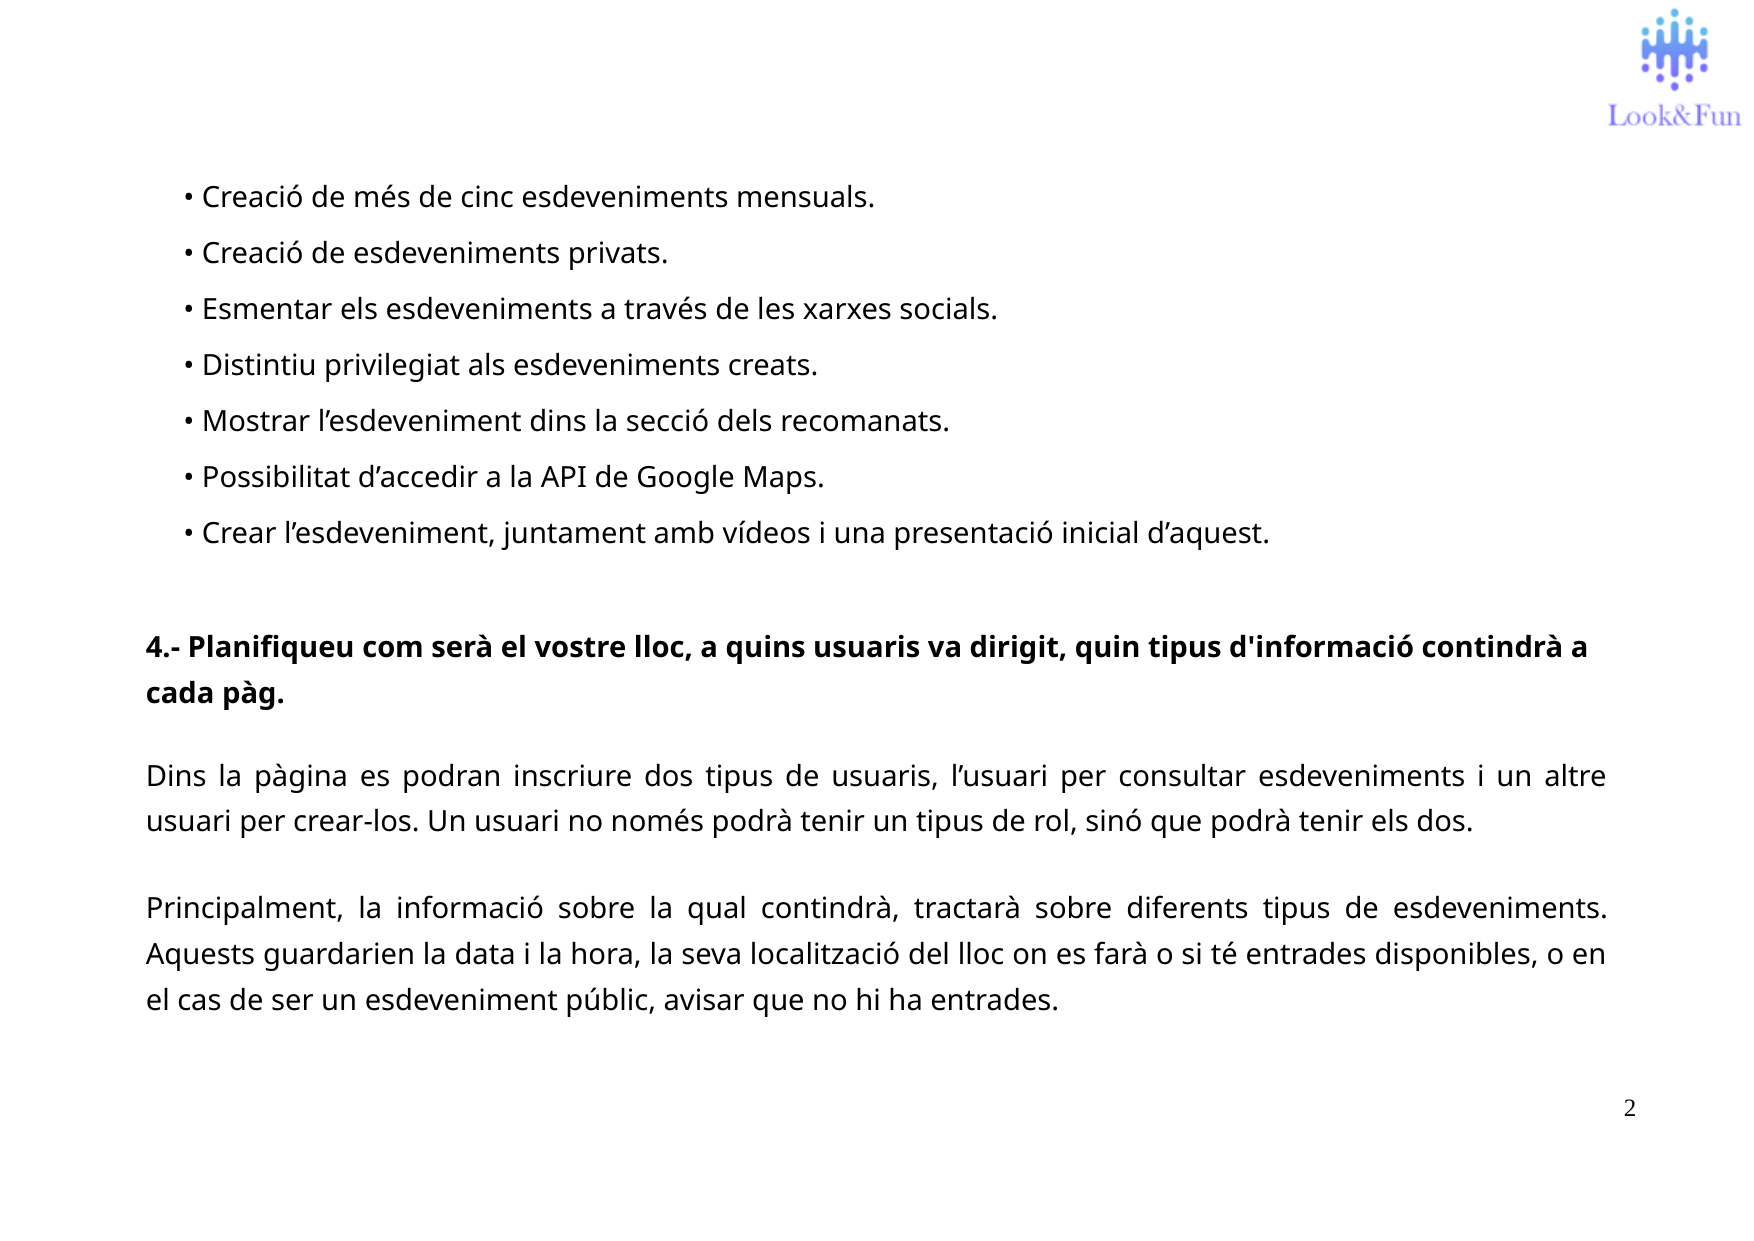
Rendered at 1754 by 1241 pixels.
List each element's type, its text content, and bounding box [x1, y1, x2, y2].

text • Creació de esdeveniments privats. [183, 232, 1606, 272]
text • Mostrar l’esdeveniment dins la secció dels recomanats. [183, 400, 1600, 440]
text Dins la pàgina es podran inscriure dos tipus de usuaris, l’usuari per consultar esdeveniments i un altre usuari per crear-los. Un usuari no només podrà tenir un tipus de rol, sinó que podrà tenir els dos. [146, 755, 1609, 840]
text • Crear l’esdeveniment, juntament amb vídeos i una presentació inicial d’aquest. [183, 512, 1606, 552]
text 4.- Planifiqueu com serà el vostre lloc, a quins usuaris va dirigit, quin tipus d'informació contindrà a cada pàg. [146, 627, 1608, 712]
text • Creació de més de cinc esdeveniments mensuals. [183, 176, 1571, 216]
text • Possibilitat d’accedir a la API de Google Maps. [183, 456, 1577, 496]
picture [1597, 4, 1754, 140]
text • Distintiu privilegiat als esdeveniments creats. [183, 344, 1618, 384]
text Principalment, la informació sobre la qual contindrà, tractarà sobre diferents tipus de esdeveniments. Aquests guardarien la data i la hora, la seva localització del lloc on es farà o si té entrades disponibles, o en el cas de ser un esdeveniment públic, avisar que no hi ha entrades. [146, 888, 1609, 1019]
text • Esmentar els esdeveniments a través de les xarxes socials. [183, 288, 1606, 328]
